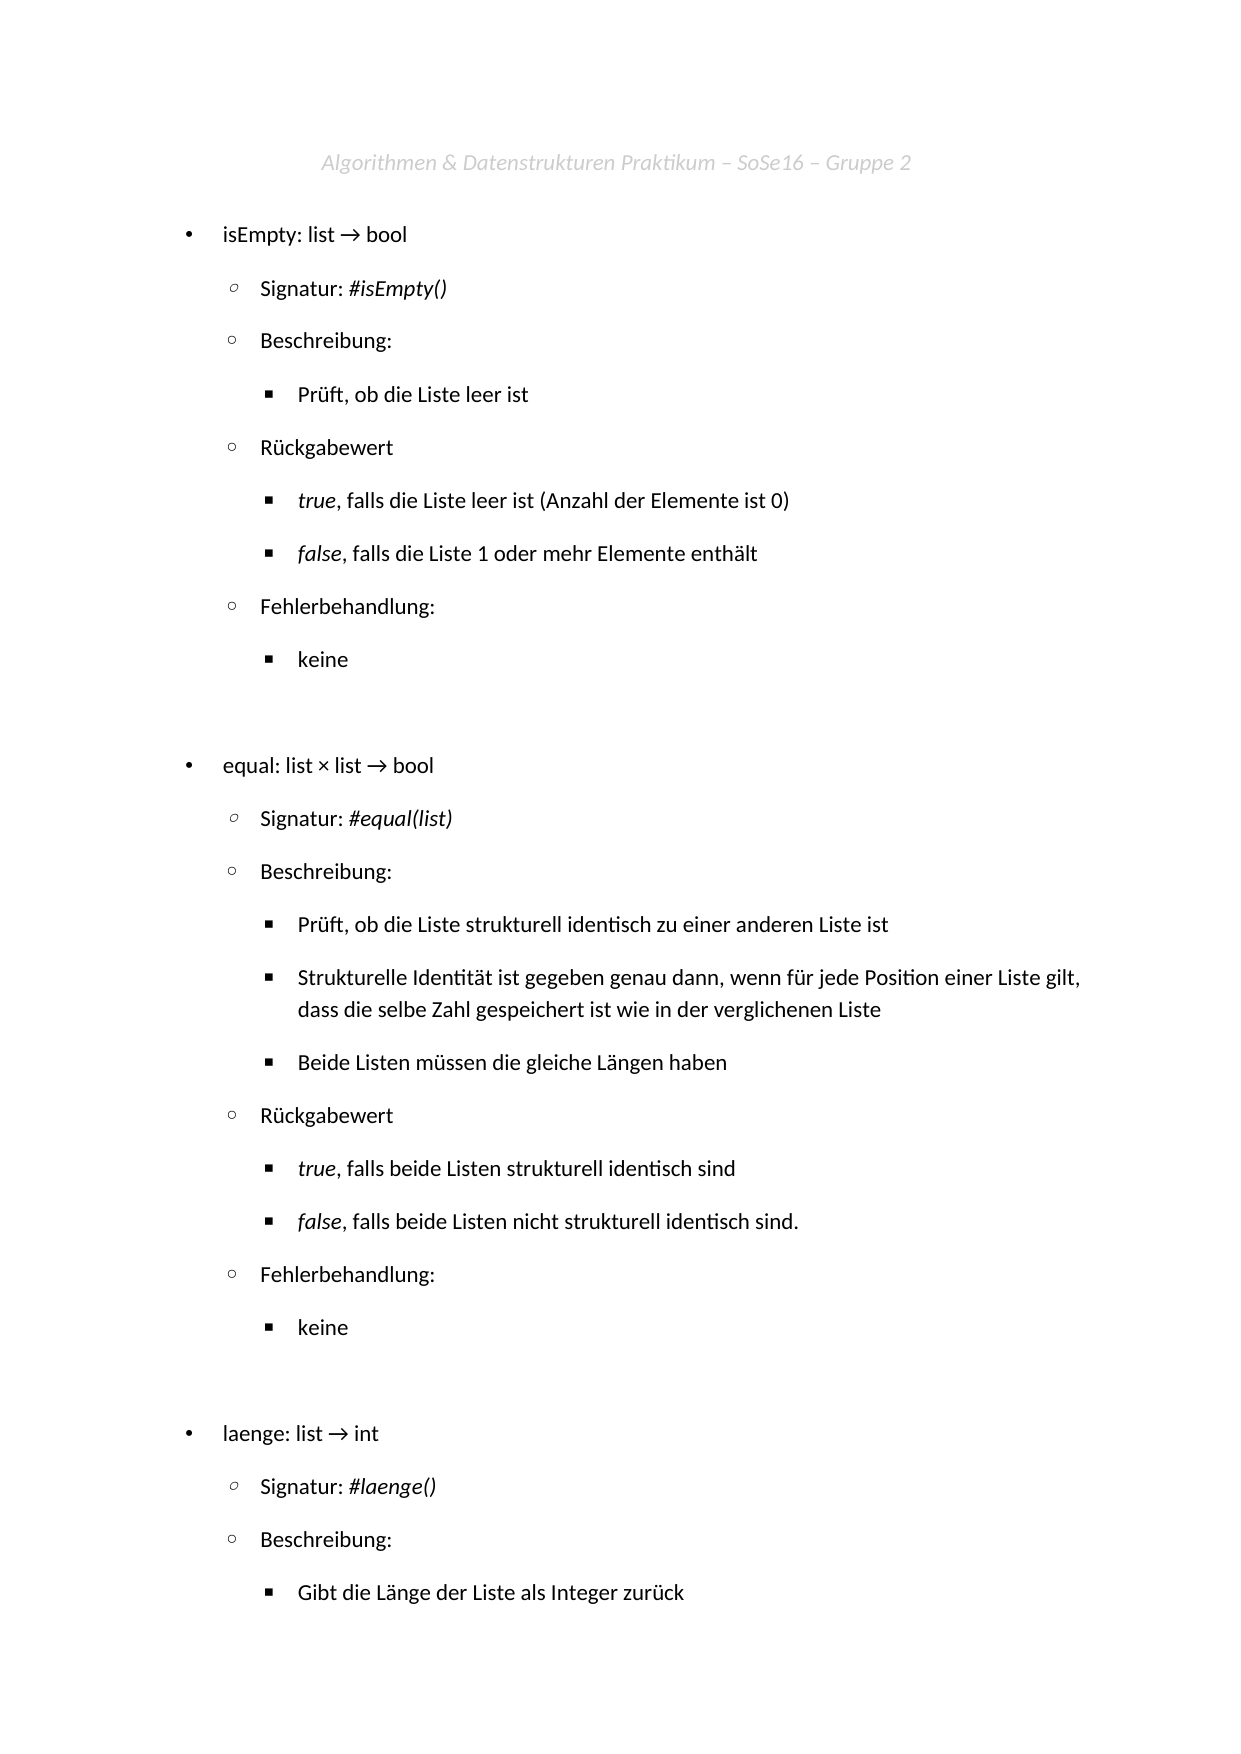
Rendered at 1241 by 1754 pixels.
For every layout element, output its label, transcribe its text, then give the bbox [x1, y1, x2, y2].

list Beschreibung: [223, 327, 1093, 355]
list Beschreibung: [223, 1525, 1093, 1553]
list keine [260, 1313, 1093, 1341]
list keine [260, 645, 1093, 673]
list Prüft, ob die Liste strukturell identisch zu einer anderen Liste ist [260, 910, 1093, 938]
list Prüft, ob die Liste leer ist [260, 380, 1093, 408]
list Strukturelle Identität ist gegeben genau dann, wenn für jede Position einer Liste gilt, dass die selbe Zahl gespeichert ist wie in der verglichenen Liste [260, 963, 1093, 1023]
list true, falls die Liste leer ist (Anzahl der Elemente ist 0) [260, 486, 1093, 514]
list false, falls beide Listen nicht strukturell identisch sind. [260, 1207, 1093, 1235]
list Beide Listen müssen die gleiche Längen haben [260, 1048, 1093, 1076]
list false, falls die Liste 1 oder mehr Elemente enthält [260, 539, 1093, 567]
list isEmpty: list → bool [185, 221, 1093, 249]
list true, falls beide Listen strukturell identisch sind [260, 1154, 1093, 1182]
list laenge: list → int [185, 1419, 1093, 1447]
list Rückgabewert [223, 1101, 1093, 1129]
list Signatur: #isEmpty() [223, 274, 1093, 302]
list Fehlerbehandlung: [223, 1260, 1093, 1288]
list Signatur: #equal(list) [223, 804, 1093, 832]
list equal: list × list → bool [185, 751, 1093, 779]
list Fehlerbehandlung: [223, 592, 1093, 620]
list Rückgabewert [223, 433, 1093, 461]
list Beschreibung: [223, 857, 1093, 885]
list Signatur: #laenge() [223, 1472, 1093, 1500]
list Gibt die Länge der Liste als Integer zurück [260, 1578, 1093, 1606]
